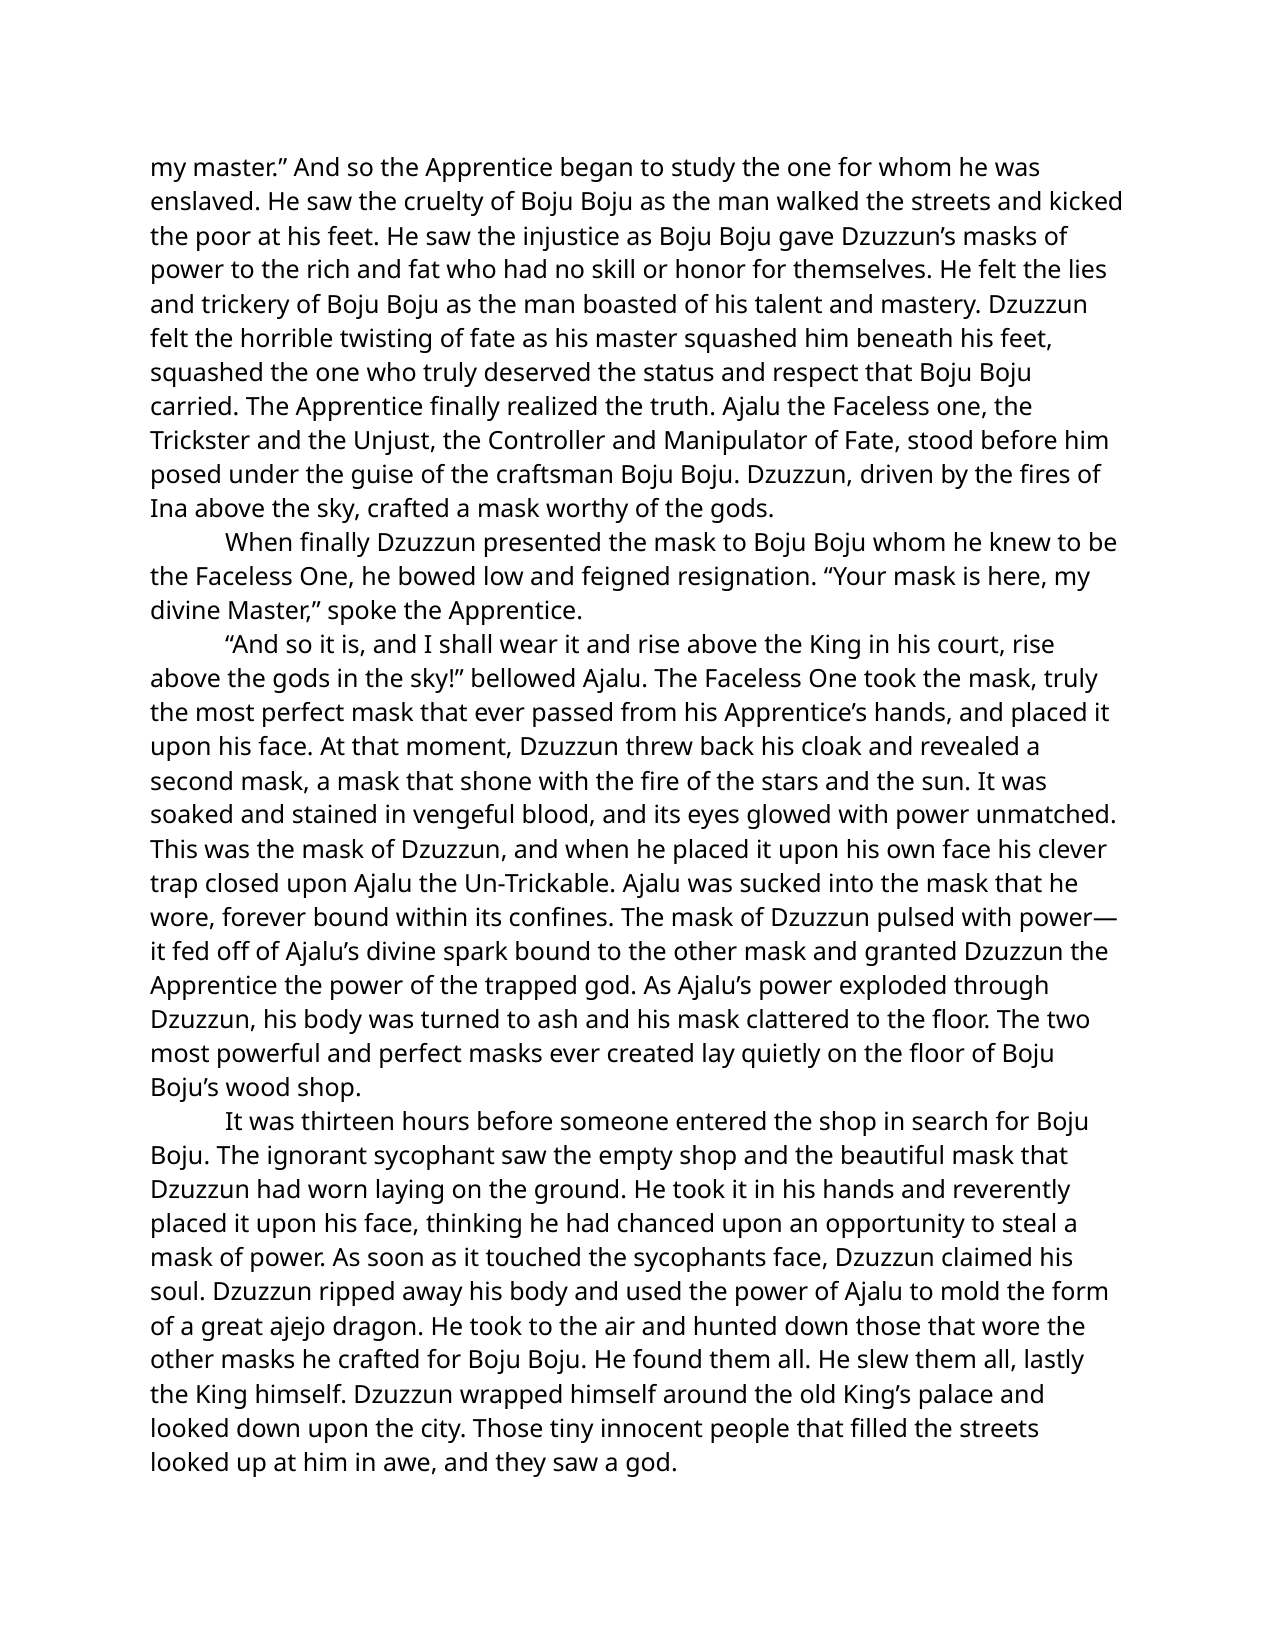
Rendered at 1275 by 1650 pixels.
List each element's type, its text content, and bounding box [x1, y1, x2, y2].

text When finally Dzuzzun presented the mask to Boju Boju whom he knew to be the Faceless One, he bowed low and feigned resignation. “Your mask is here, my divine Master,” spoke the Apprentice. [150, 525, 1125, 627]
text my master.” And so the Apprentice began to study the one for whom he was enslaved. He saw the cruelty of Boju Boju as the man walked the streets and kicked the poor at his feet. He saw the injustice as Boju Boju gave Dzuzzun’s masks of power to the rich and fat who had no skill or honor for themselves. He felt the lies and trickery of Boju Boju as the man boasted of his talent and mastery. Dzuzzun felt the horrible twisting of fate as his master squashed him beneath his feet, squashed the one who truly deserved the status and respect that Boju Boju carried. The Apprentice finally realized the truth. Ajalu the Faceless one, the Trickster and the Unjust, the Controller and Manipulator of Fate, stood before him posed under the guise of the craftsman Boju Boju. Dzuzzun, driven by the fires of Ina above the sky, crafted a mask worthy of the gods. [150, 150, 1125, 525]
text It was thirteen hours before someone entered the shop in search for Boju Boju. The ignorant sycophant saw the empty shop and the beautiful mask that Dzuzzun had worn laying on the ground. He took it in his hands and reverently placed it upon his face, thinking he had chanced upon an opportunity to steal a mask of power. As soon as it touched the sycophants face, Dzuzzun claimed his soul. Dzuzzun ripped away his body and used the power of Ajalu to mold the form of a great ajejo dragon. He took to the air and hunted down those that wore the other masks he crafted for Boju Boju. He found them all. He slew them all, lastly the King himself. Dzuzzun wrapped himself around the old King’s palace and looked down upon the city. Those tiny innocent people that filled the streets looked up at him in awe, and they saw a god. [150, 1104, 1125, 1478]
text “And so it is, and I shall wear it and rise above the King in his court, rise above the gods in the sky!” bellowed Ajalu. The Faceless One took the mask, truly the most perfect mask that ever passed from his Apprentice’s hands, and placed it upon his face. At that moment, Dzuzzun threw back his cloak and revealed a second mask, a mask that shone with the fire of the stars and the sun. It was soaked and stained in vengeful blood, and its eyes glowed with power unmatched. This was the mask of Dzuzzun, and when he placed it upon his own face his clever trap closed upon Ajalu the Un-Trickable. Ajalu was sucked into the mask that he wore, forever bound within its confines. The mask of Dzuzzun pulsed with power—it fed off of Ajalu’s divine spark bound to the other mask and granted Dzuzzun the Apprentice the power of the trapped god. As Ajalu’s power exploded through Dzuzzun, his body was turned to ash and his mask clattered to the floor. The two most powerful and perfect masks ever created lay quietly on the floor of Boju Boju’s wood shop. [150, 627, 1125, 1104]
